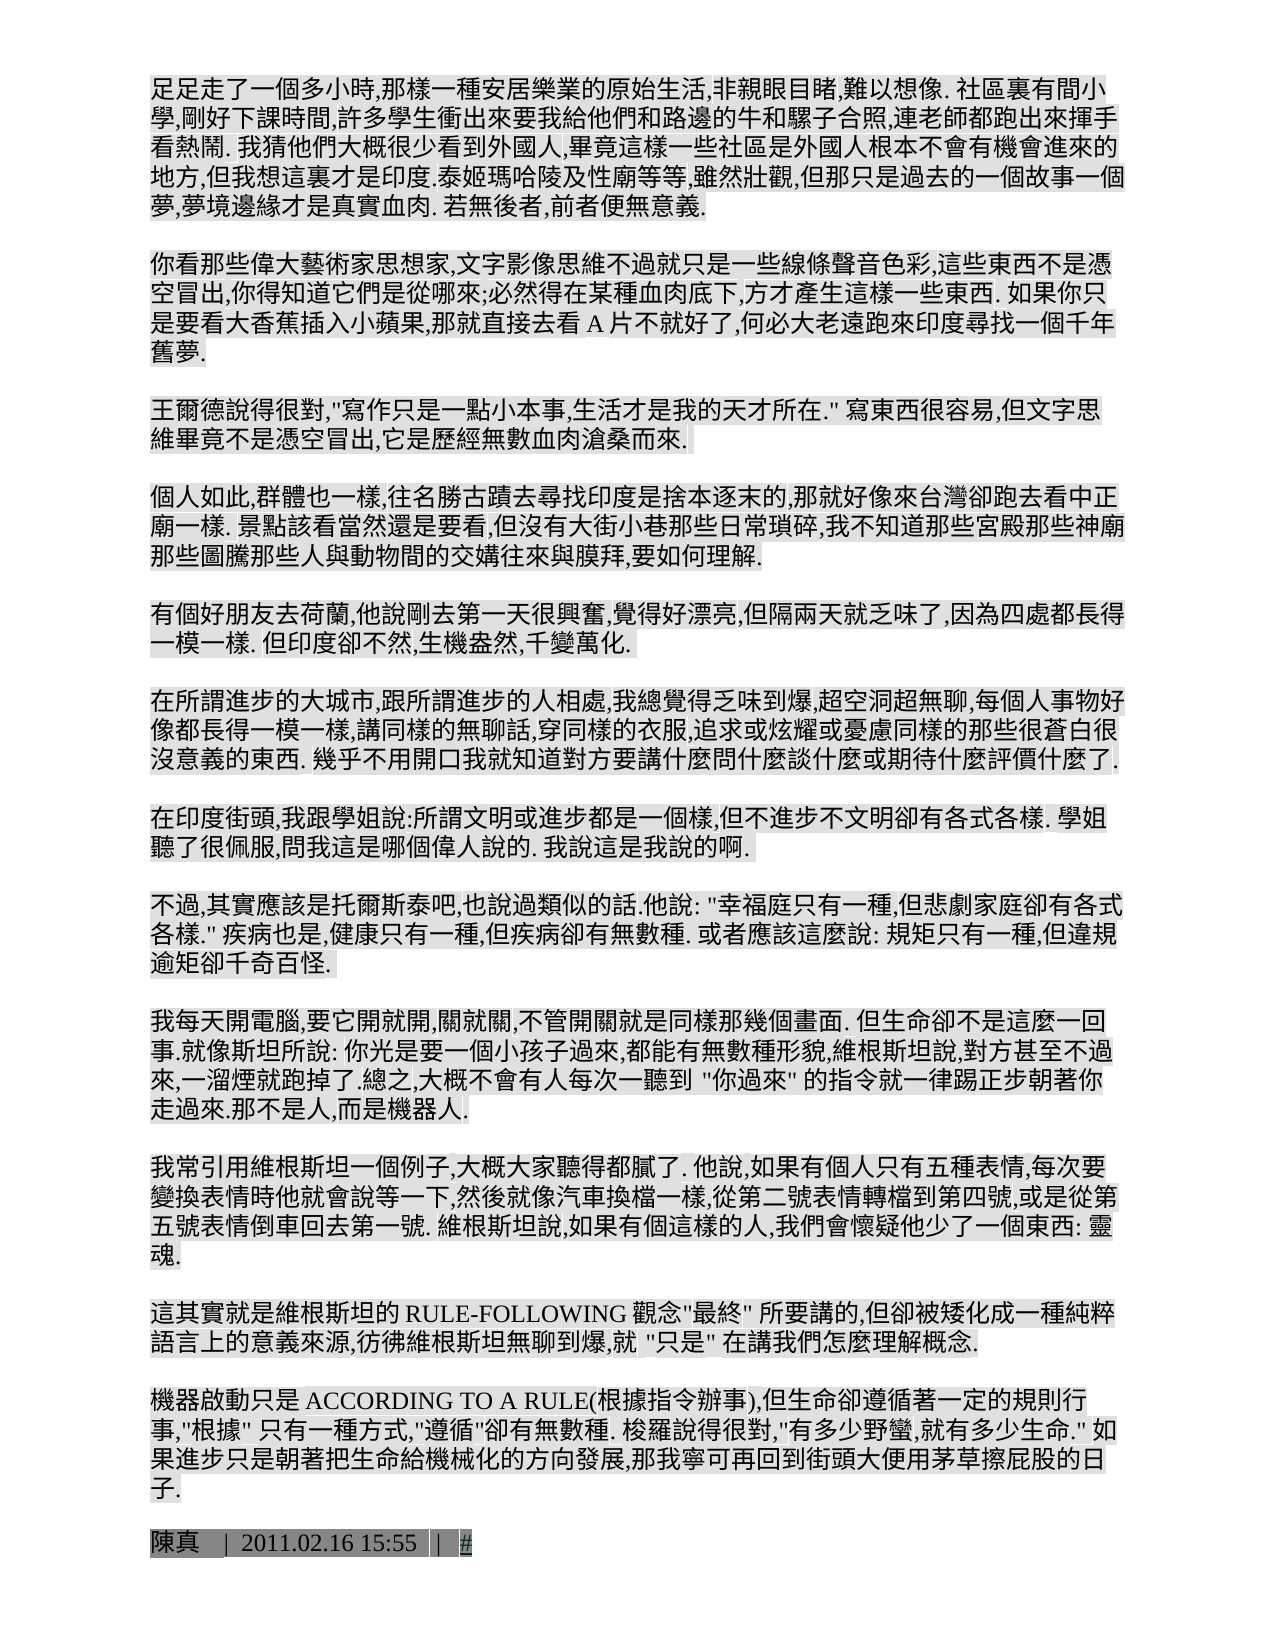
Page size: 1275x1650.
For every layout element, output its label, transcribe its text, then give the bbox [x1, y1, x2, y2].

text 陳真 | 2011.02.16 15:55 | # [150, 1528, 1125, 1558]
text 足足走了一個多小時,那樣一種安居樂業的原始生活,非親眼目睹,難以想像. 社區裏有間小學,剛好下課時間,許多學生衝出來要我給他們和路邊的牛和騾子合照,連老師都跑出來揮手看熱鬧. 我猜他們大概很少看到外國人,畢竟這樣一些社區是外國人根本不會有機會進來的地方,但我想這裏才是印度.泰姬瑪哈陵及性廟等等,雖然壯觀,但那只是過去的一個故事一個夢,夢境邊緣才是真實血肉. 若無後者,前者便無意義. 你看那些偉大藝術家思想家,文字影像思維不過就只是一些線條聲音色彩,這些東西不是憑空冒出,你得知道它們是從哪來;必然得在某種血肉底下,方才產生這樣一些東西. 如果你只是要看大香蕉插入小蘋果,那就直接去看A片不就好了,何必大老遠跑來印度尋找一個千年舊夢. 王爾德說得很對,"寫作只是一點小本事,生活才是我的天才所在." 寫東西很容易,但文字思維畢竟不是憑空冒出,它是歷經無數血肉滄桑而來. 個人如此,群體也一樣,往名勝古蹟去尋找印度是捨本逐末的,那就好像來台灣卻跑去看中正廟一樣. 景點該看當然還是要看,但沒有大街小巷那些日常瑣碎,我不知道那些宮殿那些神廟那些圖騰那些人與動物間的交媾往來與膜拜,要如何理解. 有個好朋友去荷蘭,他說剛去第一天很興奮,覺得好漂亮,但隔兩天就乏味了,因為四處都長得一模一樣. 但印度卻不然,生機盎然,千變萬化. 在所謂進步的大城市,跟所謂進步的人相處,我總覺得乏味到爆,超空洞超無聊,每個人事物好像都長得一模一樣,講同樣的無聊話,穿同樣的衣服,追求或炫耀或憂慮同樣的那些很蒼白很沒意義的東西. 幾乎不用開口我就知道對方要講什麼問什麼談什麼或期待什麼評價什麼了. 在印度街頭,我跟學姐說:所謂文明或進步都是一個樣,但不進步不文明卻有各式各樣. 學姐聽了很佩服,問我這是哪個偉人說的. 我說這是我說的啊. 不過,其實應該是托爾斯泰吧,也說過類似的話.他說: "幸福庭只有一種,但悲劇家庭卻有各式各樣." 疾病也是,健康只有一種,但疾病卻有無數種. 或者應該這麼說: 規矩只有一種,但違規逾矩卻千奇百怪. 我每天開電腦,要它開就開,關就關,不管開關就是同樣那幾個畫面. 但生命卻不是這麼一回事.就像斯坦所說: 你光是要一個小孩子過來,都能有無數種形貌,維根斯坦說,對方甚至不過來,一溜煙就跑掉了.總之,大概不會有人每次一聽到 "你過來" 的指令就一律踢正步朝著你走過來.那不是人,而是機器人. 我常引用維根斯坦一個例子,大概大家聽得都膩了. 他說,如果有個人只有五種表情,每次要變換表情時他就會說等一下,然後就像汽車換檔一樣,從第二號表情轉檔到第四號,或是從第五號表情倒車回去第一號. 維根斯坦說,如果有個這樣的人,我們會懷疑他少了一個東西: 靈魂. 這其實就是維根斯坦的RULE-FOLLOWING觀念"最終" 所要講的,但卻被矮化成一種純粹語言上的意義來源,彷彿維根斯坦無聊到爆,就 "只是" 在講我們怎麼理解概念. 機器啟動只是ACCORDING TO A RULE(根據指令辦事),但生命卻遵循著一定的規則行事,"根據" 只有一種方式,"遵循"卻有無數種. 梭羅說得很對,"有多少野蠻,就有多少生命." 如果進步只是朝著把生命給機械化的方向發展,那我寧可再回到街頭大便用茅草擦屁股的日子. [150, 75, 1125, 1503]
